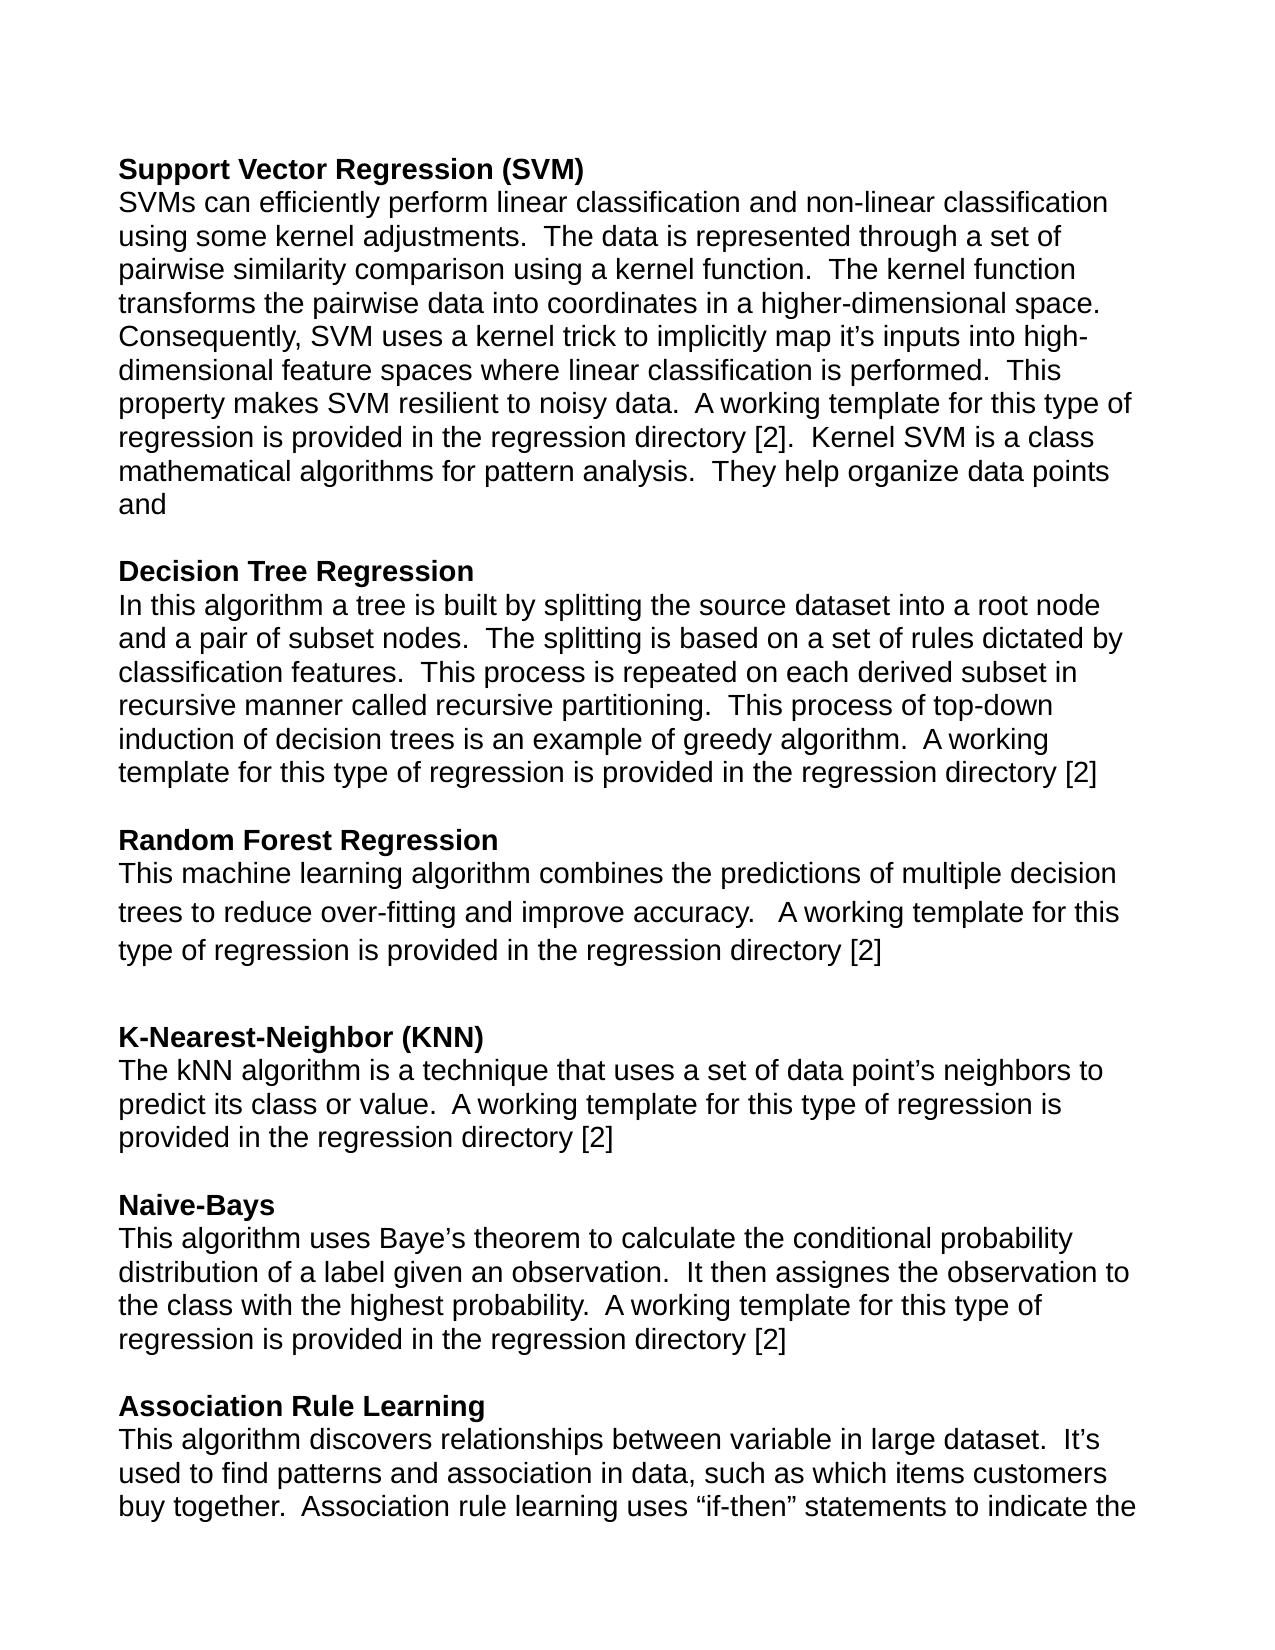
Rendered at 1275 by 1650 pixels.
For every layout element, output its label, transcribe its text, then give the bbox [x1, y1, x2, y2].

text This algorithm uses Baye’s theorem to calculate the conditional probability distribution of a label given an observation. It then assignes the observation to the class with the highest probability. A working template for this type of regression is provided in the regression directory [2] [118, 1221, 1157, 1355]
text Naive-Bays [118, 1187, 1157, 1221]
text Association Rule Learning [118, 1389, 1157, 1422]
text The kNN algorithm is a technique that uses a set of data point’s neighbors to predict its class or value. A working template for this type of regression is provided in the regression directory [2] [118, 1053, 1157, 1154]
text Decision Tree Regression [118, 554, 1157, 588]
text K-Nearest-Neighbor (KNN) [118, 1020, 1157, 1053]
text Random Forest Regression [118, 822, 1157, 856]
text This algorithm discovers relationships between variable in large dataset. It’s used to find patterns and association in data, such as which items customers buy together. Association rule learning uses “if-then” statements to indicate the [118, 1422, 1157, 1523]
text This machine learning algorithm combines the predictions of multiple decision trees to reduce over-fitting and improve accuracy. A working template for this type of regression is provided in the regression directory [2] [118, 856, 1157, 967]
text Support Vector Regression (SVM) [118, 152, 1157, 185]
text In this algorithm a tree is built by splitting the source dataset into a root node and a pair of subset nodes. The splitting is based on a set of rules dictated by classification features. This process is repeated on each derived subset in recursive manner called recursive partitioning. This process of top-down induction of decision trees is an example of greedy algorithm. A working template for this type of regression is provided in the regression directory [2] [118, 588, 1157, 789]
text SVMs can efficiently perform linear classification and non-linear classification using some kernel adjustments. The data is represented through a set of pairwise similarity comparison using a kernel function. The kernel function transforms the pairwise data into coordinates in a higher-dimensional space. Consequently, SVM uses a kernel trick to implicitly map it’s inputs into high-dimensional feature spaces where linear classification is performed. This property makes SVM resilient to noisy data. A working template for this type of regression is provided in the regression directory [2]. Kernel SVM is a class mathematical algorithms for pattern analysis. They help organize data points and [118, 185, 1157, 521]
